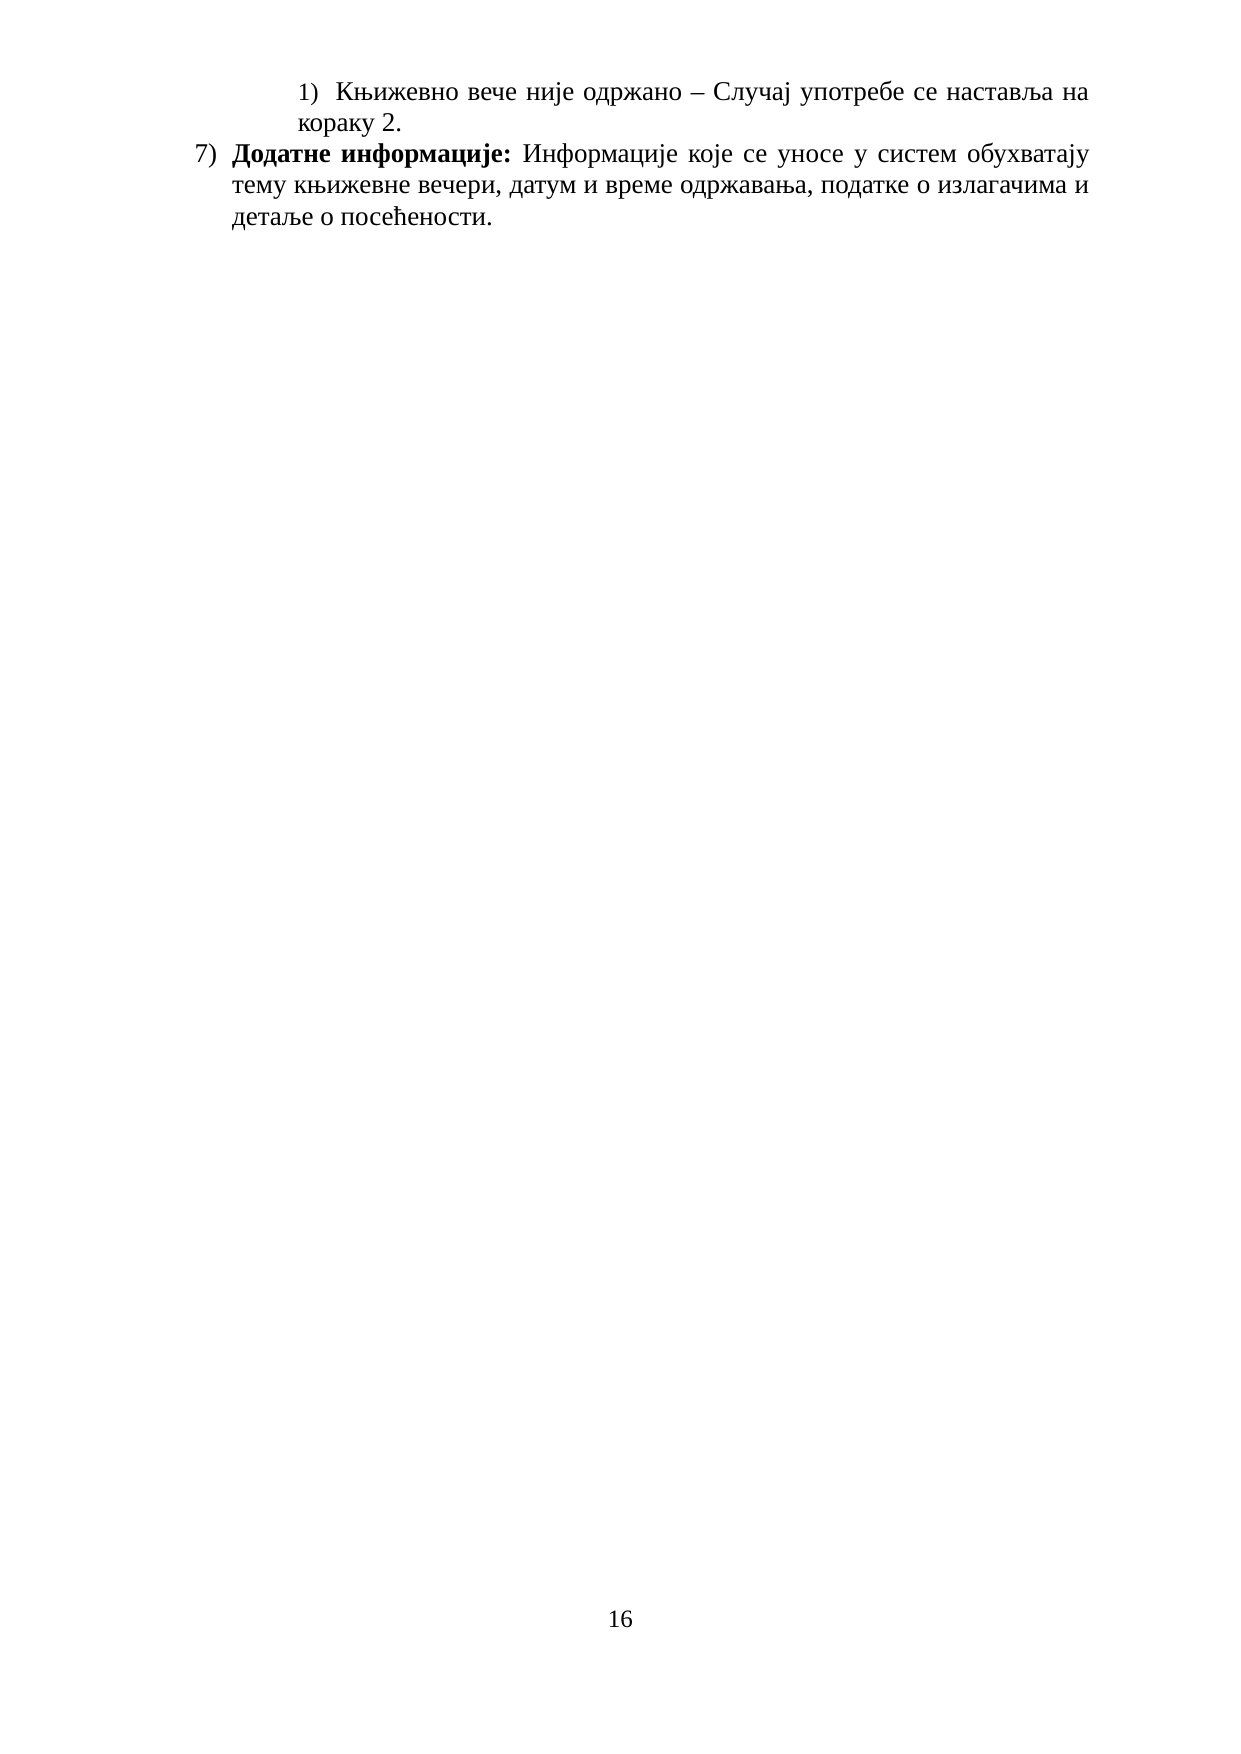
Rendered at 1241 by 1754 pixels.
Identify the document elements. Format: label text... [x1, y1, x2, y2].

list Додатне информације: Информације које се уносе у систем обухватају тему књижевне вечери, датум и време одржавања, податке о излагачима и детаље о посећености. [194, 137, 1090, 231]
text 1) Књижевно вече није одржано – Случај употребе се наставља на кораку 2. [298, 75, 1090, 137]
